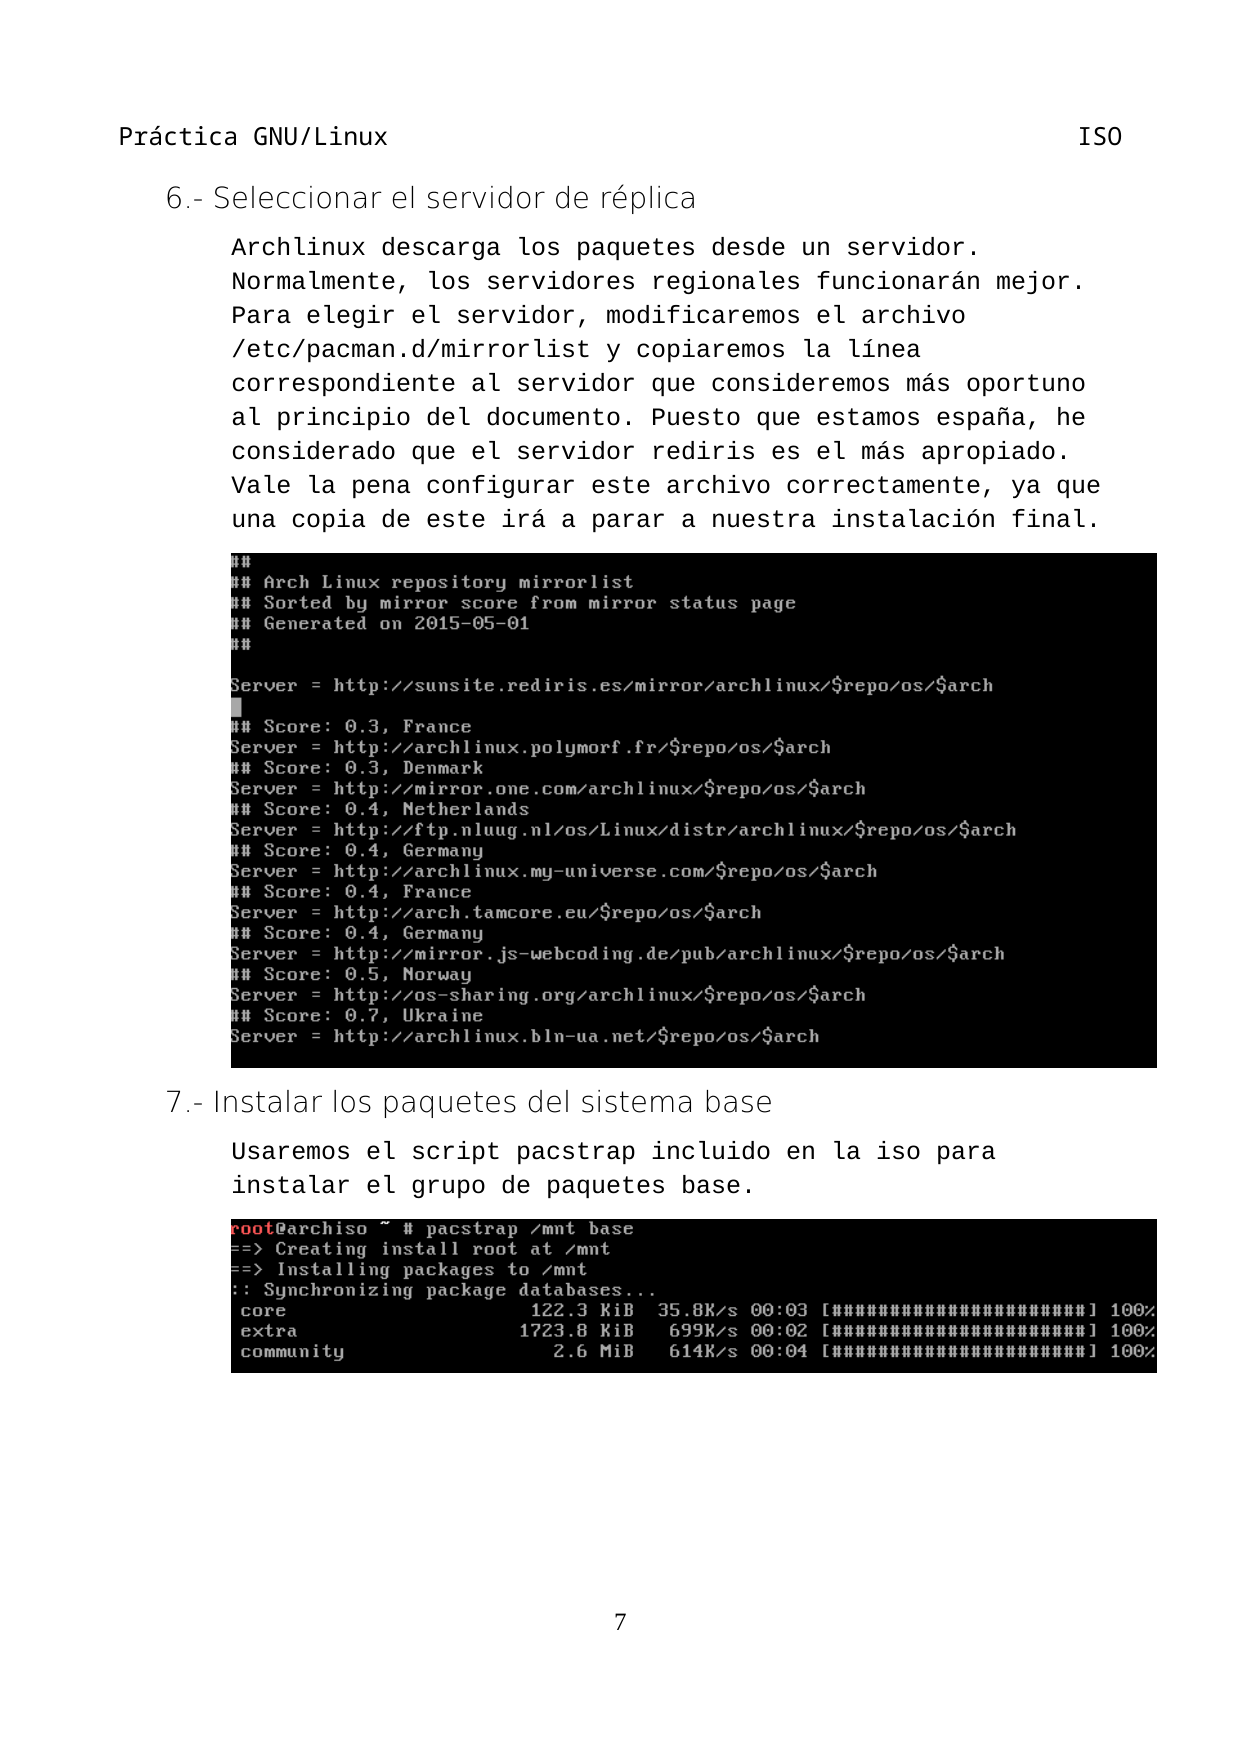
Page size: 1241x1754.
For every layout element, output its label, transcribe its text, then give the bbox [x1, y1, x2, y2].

list Instalar los paquetes del sistema base [156, 1086, 1122, 1119]
list Seleccionar el servidor de réplica [156, 182, 1122, 216]
picture [231, 553, 1157, 1068]
picture [231, 1219, 1157, 1373]
text Usaremos el script pacstrap incluido en la iso para instalar el grupo de paquetes base. [231, 1139, 1122, 1201]
text Archlinux descarga los paquetes desde un servidor. Normalmente, los servidores regionales funcionarán mejor. Para elegir el servidor, modificaremos el archivo /etc/pacman.d/mirrorlist y copiaremos la línea correspondiente al servidor que consideremos más oportuno al principio del documento. Puesto que estamos españa, he considerado que el servidor rediris es el más apropiado. Vale la pena configurar este archivo correctamente, ya que una copia de este irá a parar a nuestra instalación final. [231, 235, 1122, 535]
